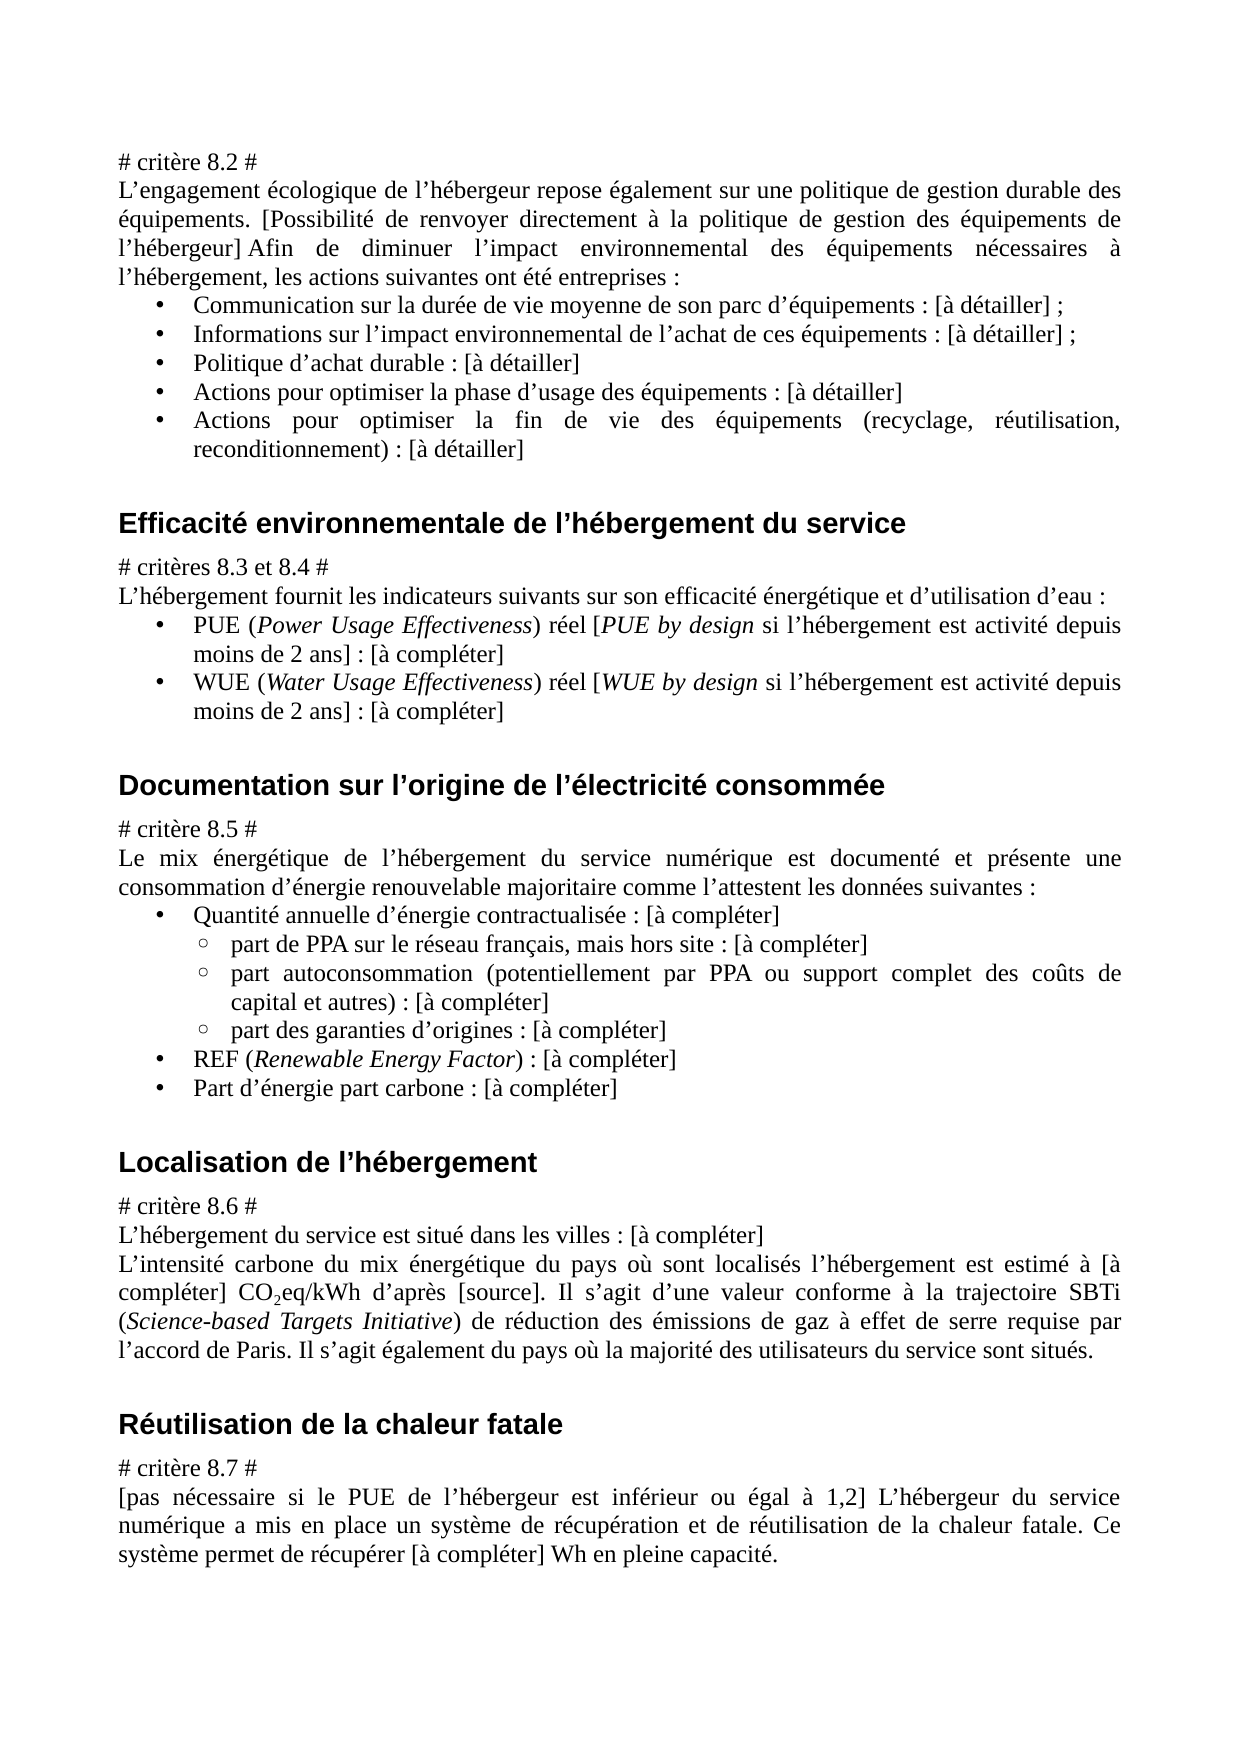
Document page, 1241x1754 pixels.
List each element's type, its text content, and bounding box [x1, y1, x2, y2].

text [pas nécessaire si le PUE de l’hébergeur est inférieur ou égal à 1,2] L’hébergeur du service numérique a mis en place un système de récupération et de réutilisation de la chaleur fatale. Ce système permet de récupérer [à compléter] Wh en pleine capacité. [118, 1482, 1122, 1568]
text # critère 8.5 # [118, 814, 1122, 843]
list REF (Renewable Energy Factor) : [à compléter] [156, 1044, 1122, 1073]
list WUE (Water Usage Effectiveness) réel [WUE by design si l’hébergement est activité depuis moins de 2 ans] : [à compléter] [156, 667, 1122, 725]
list part de PPA sur le réseau français, mais hors site : [à compléter] [193, 929, 1122, 958]
text L’intensité carbone du mix énergétique du pays où sont localisés l’hébergement est estimé à [à compléter] CO₂eq/kWh d’après [source]. Il s’agit d’une valeur conforme à la trajectoire SBTi (Science-based Targets Initiative) de réduction des émissions de gaz à effet de serre requise par l’accord de Paris. Il s’agit également du pays où la majorité des utilisateurs du service sont situés. [118, 1249, 1122, 1364]
text # critère 8.2 # [118, 147, 1122, 176]
text L’hébergement du service est situé dans les villes : [à compléter] [118, 1220, 1122, 1249]
list Actions pour optimiser la phase d’usage des équipements : [à détailler] [156, 377, 1122, 406]
list Communication sur la durée de vie moyenne de son parc d’équipements : [à détailler] ; [156, 291, 1122, 319]
text Le mix énergétique de l’hébergement du service numérique est documenté et présente une consommation d’énergie renouvelable majoritaire comme l’attestent les données suivantes : [118, 843, 1122, 901]
text L’hébergement fournit les indicateurs suivants sur son efficacité énergétique et d’utilisation d’eau : [118, 581, 1122, 610]
list PUE (Power Usage Effectiveness) réel [PUE by design si l’hébergement est activité depuis moins de 2 ans] : [à compléter] [156, 610, 1122, 667]
subtitle Réutilisation de la chaleur fatale [118, 1407, 1122, 1441]
text # critères 8.3 et 8.4 # [118, 552, 1122, 581]
subtitle Efficacité environnementale de l’hébergement du service [118, 506, 1122, 540]
list Part d’énergie part carbone : [à compléter] [156, 1073, 1122, 1102]
subtitle Localisation de l’hébergement [118, 1145, 1122, 1179]
list Informations sur l’impact environnemental de l’achat de ces équipements : [à détailler] ; [156, 319, 1122, 348]
list part autoconsommation (potentiellement par PPA ou support complet des coûts de capital et autres) : [à compléter] [193, 958, 1122, 1016]
list Politique d’achat durable : [à détailler] [156, 348, 1122, 377]
text # critère 8.7 # [118, 1453, 1122, 1482]
text L’engagement écologique de l’hébergeur repose également sur une politique de gestion durable des équipements. [Possibilité de renvoyer directement à la politique de gestion des équipements de l’hébergeur] Afin de diminuer l’impact environnemental des équipements nécessaires à l’hébergement, les actions suivantes ont été entreprises : [118, 176, 1122, 291]
subtitle Documentation sur l’origine de l’électricité consommée [118, 768, 1122, 802]
list Actions pour optimiser la fin de vie des équipements (recyclage, réutilisation, reconditionnement) : [à détailler] [156, 406, 1122, 463]
list Quantité annuelle d’énergie contractualisée : [à compléter] [156, 901, 1122, 929]
text # critère 8.6 # [118, 1191, 1122, 1220]
list part des garanties d’origines : [à compléter] [193, 1016, 1122, 1044]
